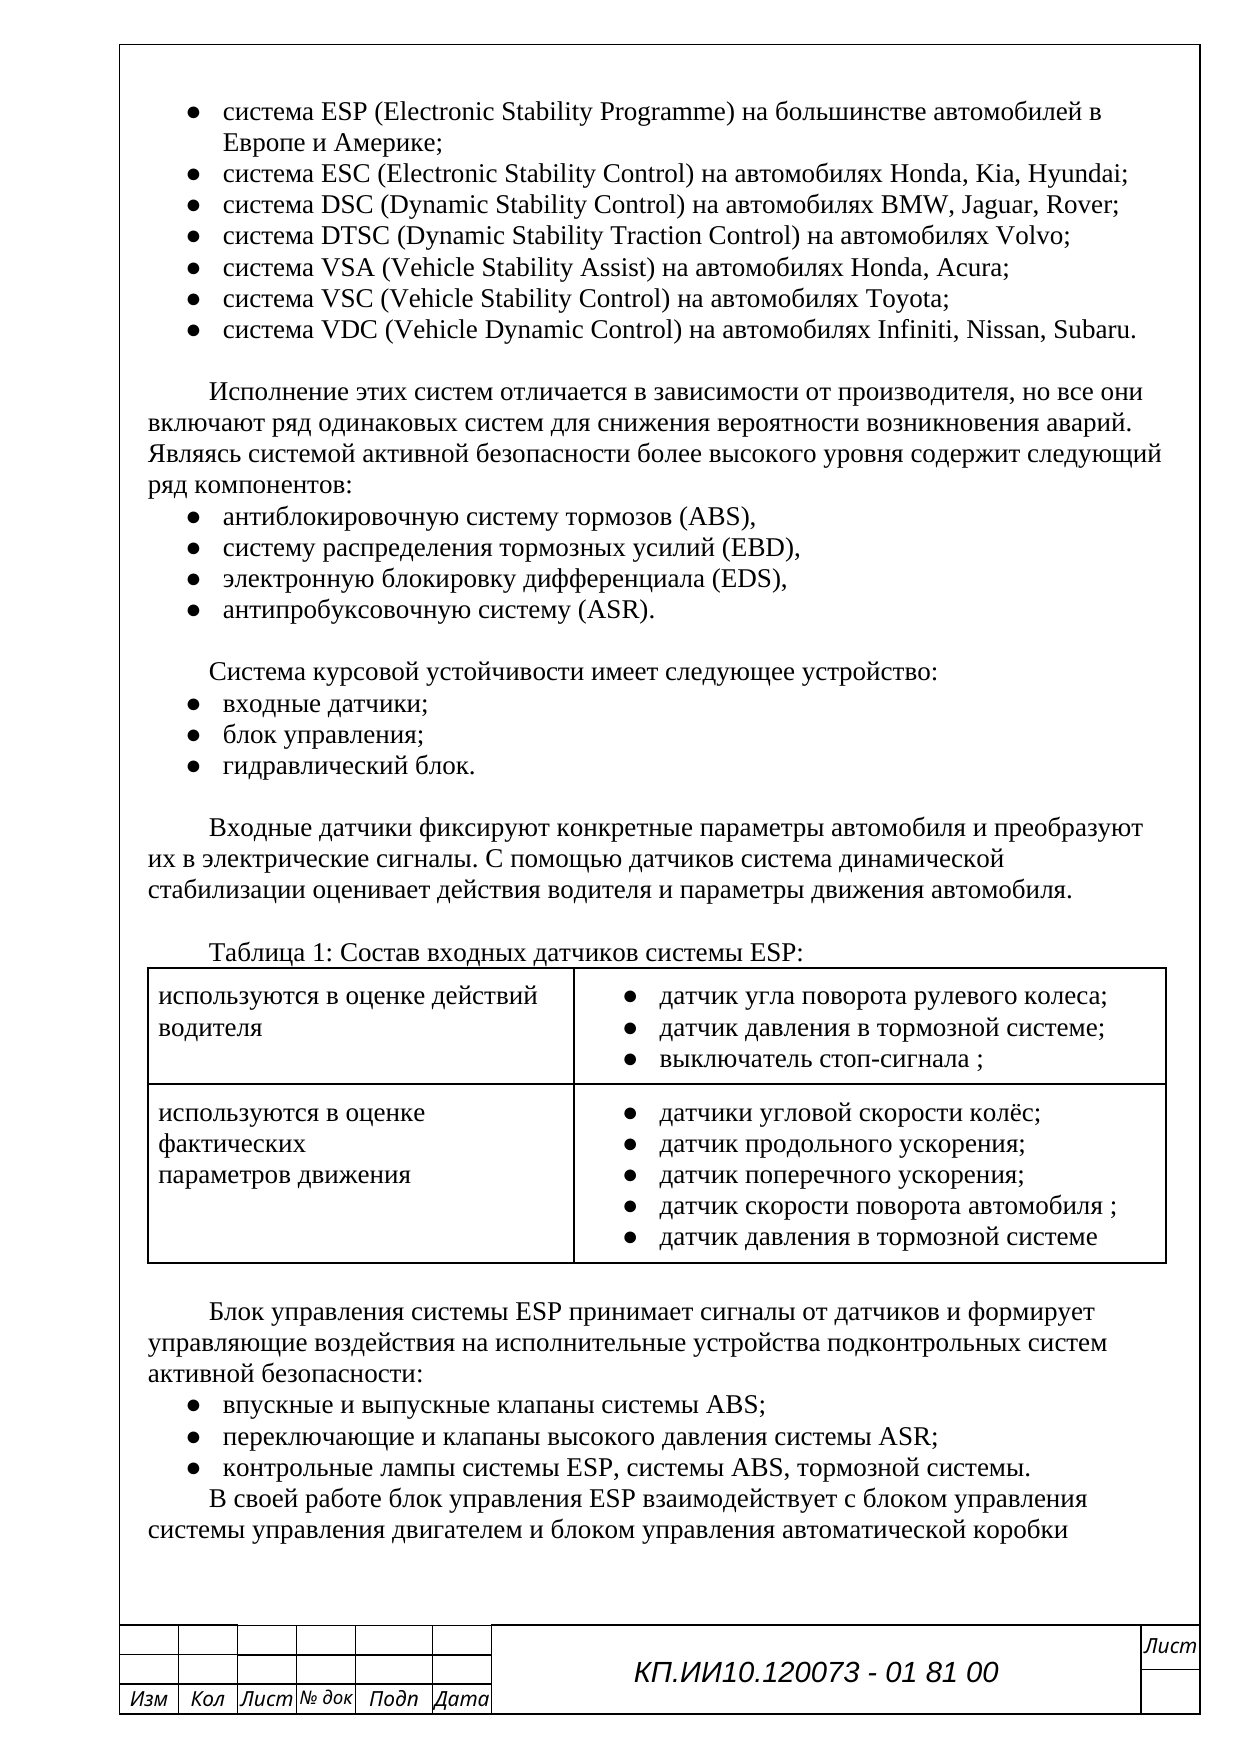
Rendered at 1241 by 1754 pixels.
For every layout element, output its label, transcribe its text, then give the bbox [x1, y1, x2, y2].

table_cell используются в оценке фактических параметров движения [149, 1085, 573, 1262]
list система ESC (Electronic Stability Control) на автомобилях Honda, Kia, Hyundai; [185, 157, 1169, 188]
table_header используются в оценке действий водителя [149, 969, 573, 1083]
list антиблокировочную систему тормозов (ABS), [185, 500, 1169, 531]
list электронную блокировку дифференциала (EDS), [185, 562, 1169, 593]
list впускные и выпускные клапаны системы ABS; [185, 1389, 1169, 1420]
list блок управления; [185, 718, 1169, 749]
list контрольные лампы системы ESP, системы ABS, тормозной системы. [185, 1451, 1169, 1482]
text Исполнение этих систем отличается в зависимости от производителя, но все они включают ряд одинаковых систем для снижения вероятности возникновения аварий. Являясь системой активной безопасности более высокого уровня содержит следующий ряд компонентов: [148, 375, 1169, 500]
list входные датчики; [185, 687, 1169, 718]
list система VSC (Vehicle Stability Control) на автомобилях Toyota; [185, 282, 1169, 313]
text Таблица 1: Cостав входных датчиков системы ESP: [148, 936, 1169, 967]
list система VSA (Vehicle Stability Assist) на автомобилях Honda, Acura; [185, 251, 1169, 282]
list система DSC (Dynamic Stability Control) на автомобилях BMW, Jaguar, Rover; [185, 188, 1169, 219]
list антипробуксовочную систему (ASR). [185, 593, 1169, 624]
list гидравлический блок. [185, 749, 1169, 780]
text В своей работе блок управления ESP взаимодействует с блоком управления системы управления двигателем и блоком управления автоматической коробки [148, 1482, 1169, 1544]
list система DTSC (Dynamic Stability Traction Control) на автомобилях Volvo; [185, 219, 1169, 251]
list система VDC (Vehicle Dynamic Control) на автомобилях Infiniti, Nissan, Subaru. [185, 313, 1169, 344]
table_cell датчики угловой скорости колёс; датчик продольного ускорения; датчик поперечного ускорения; датчик скорости поворота автомобиля ; датчик давления в тормозной системе [575, 1085, 1165, 1262]
list система ESP (Electronic Stability Programme) на большинстве автомобилей в Европе и Америке; [185, 95, 1169, 157]
text Входные датчики фиксируют конкретные параметры автомобиля и преобразуют их в электрические сигналы. С помощью датчиков система динамической стабилизации оценивает действия водителя и параметры движения автомобиля. [148, 811, 1169, 905]
table_header датчик угла поворота рулевого колеса; датчик давления в тормозной системе; выключатель стоп-сигнала ; [575, 969, 1165, 1083]
text Система курсовой устойчивости имеет следующее устройство: [148, 656, 1169, 687]
list переключающие и клапаны высокого давления системы ASR; [185, 1420, 1169, 1451]
text Блок управления системы ESP принимает сигналы от датчиков и формирует управляющие воздействия на исполнительные устройства подконтрольных систем активной безопасности: [148, 1295, 1169, 1389]
list систему распределения тормозных усилий (EBD), [185, 531, 1169, 562]
